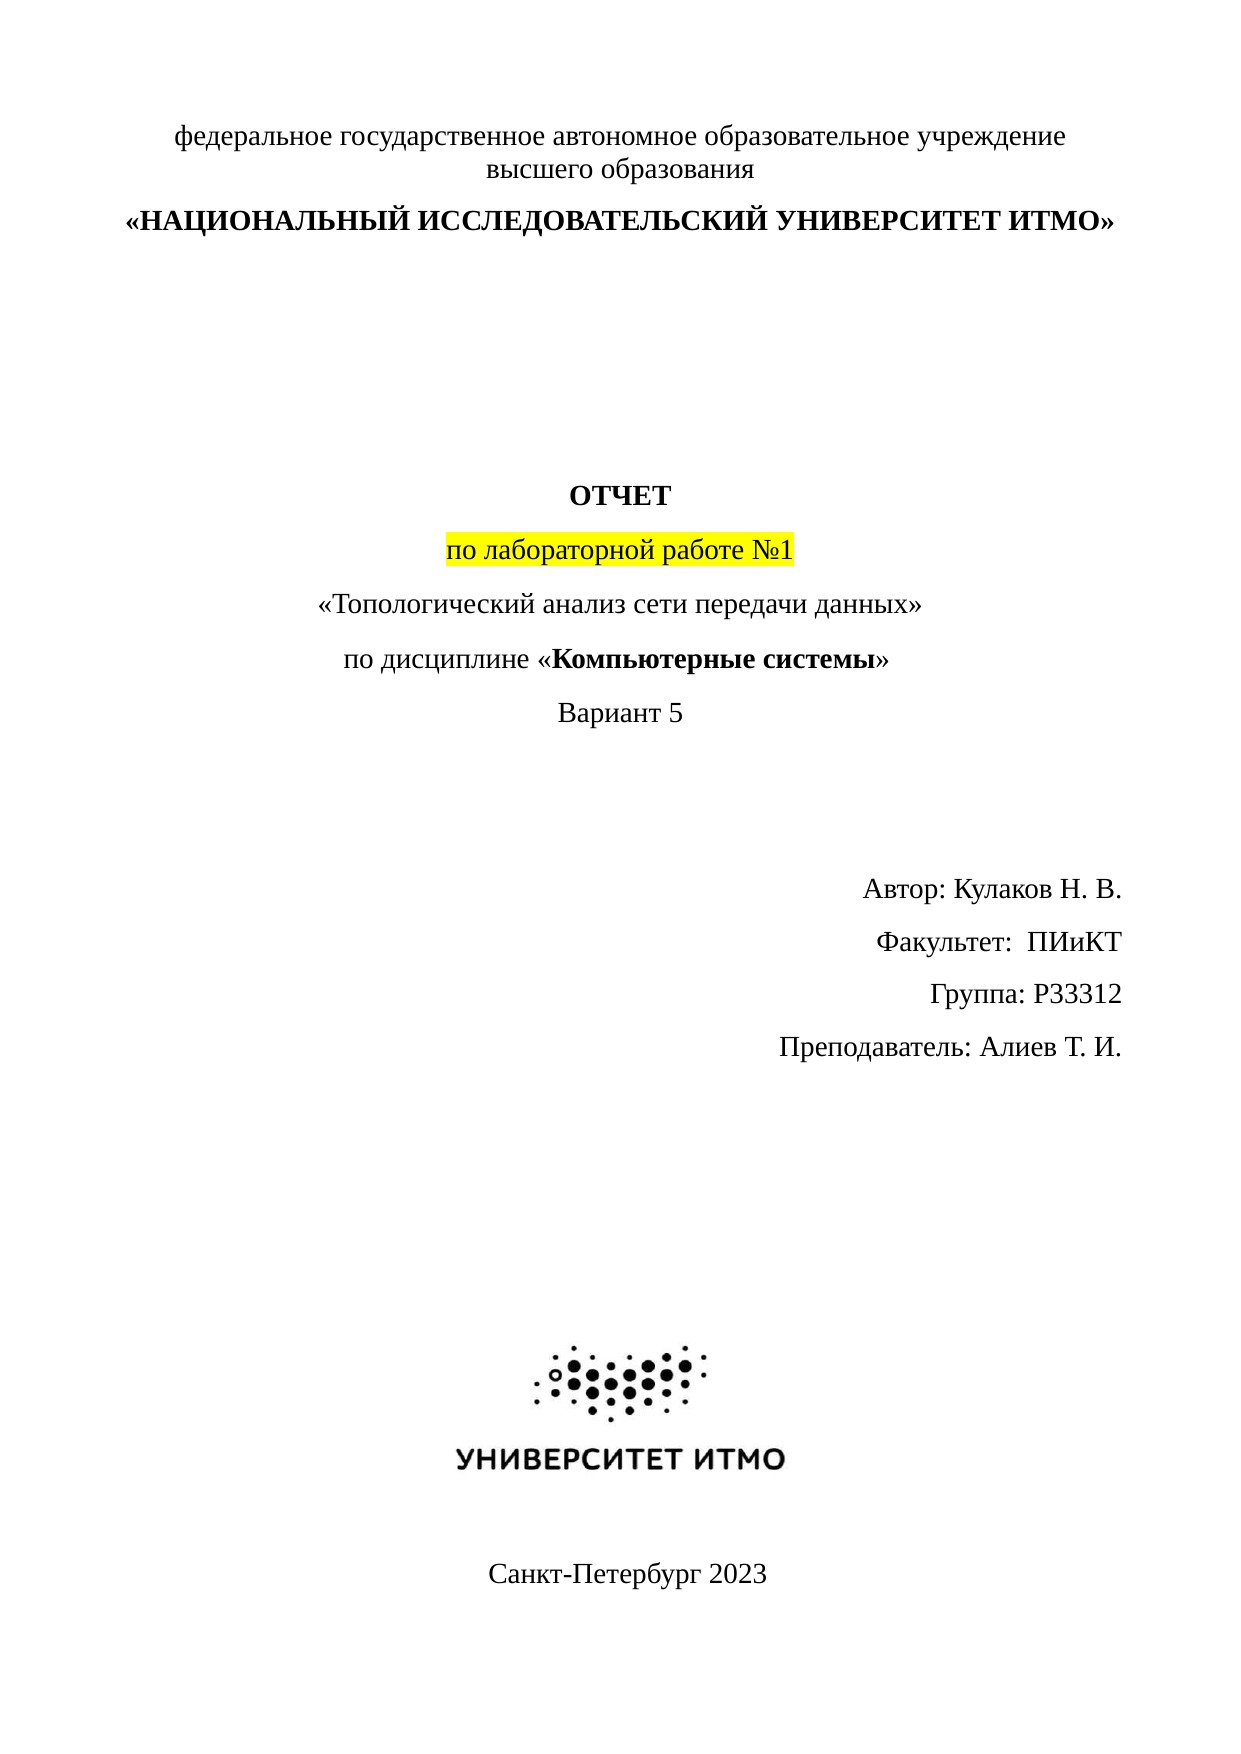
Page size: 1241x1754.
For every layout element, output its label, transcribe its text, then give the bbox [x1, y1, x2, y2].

text Санкт-Петербург 2023 [118, 1556, 1122, 1590]
text Группа: P33312 [118, 976, 1122, 1010]
text Преподаватель: Алиев Т. И. [118, 1029, 1122, 1063]
text ОТЧЕТ [118, 478, 1122, 511]
text «НАЦИОНАЛЬНЫЙ ИССЛЕДОВАТЕЛЬСКИЙ УНИВЕРСИТЕТ ИТМО» [118, 203, 1122, 237]
text по дисциплине «Компьютерные системы» [118, 641, 1122, 674]
text Автор: Кулаков Н. В. [118, 871, 1122, 904]
text «Топологический анализ сети передачи данных» [118, 587, 1122, 620]
picture [431, 1279, 809, 1536]
text по лабораторной работе №1 [118, 532, 1122, 566]
text федеральное государственное автономное образовательное учреждение высшего образования [118, 118, 1122, 185]
text Вариант 5 [118, 695, 1122, 729]
text Факультет: ПИиКТ [118, 924, 1122, 957]
